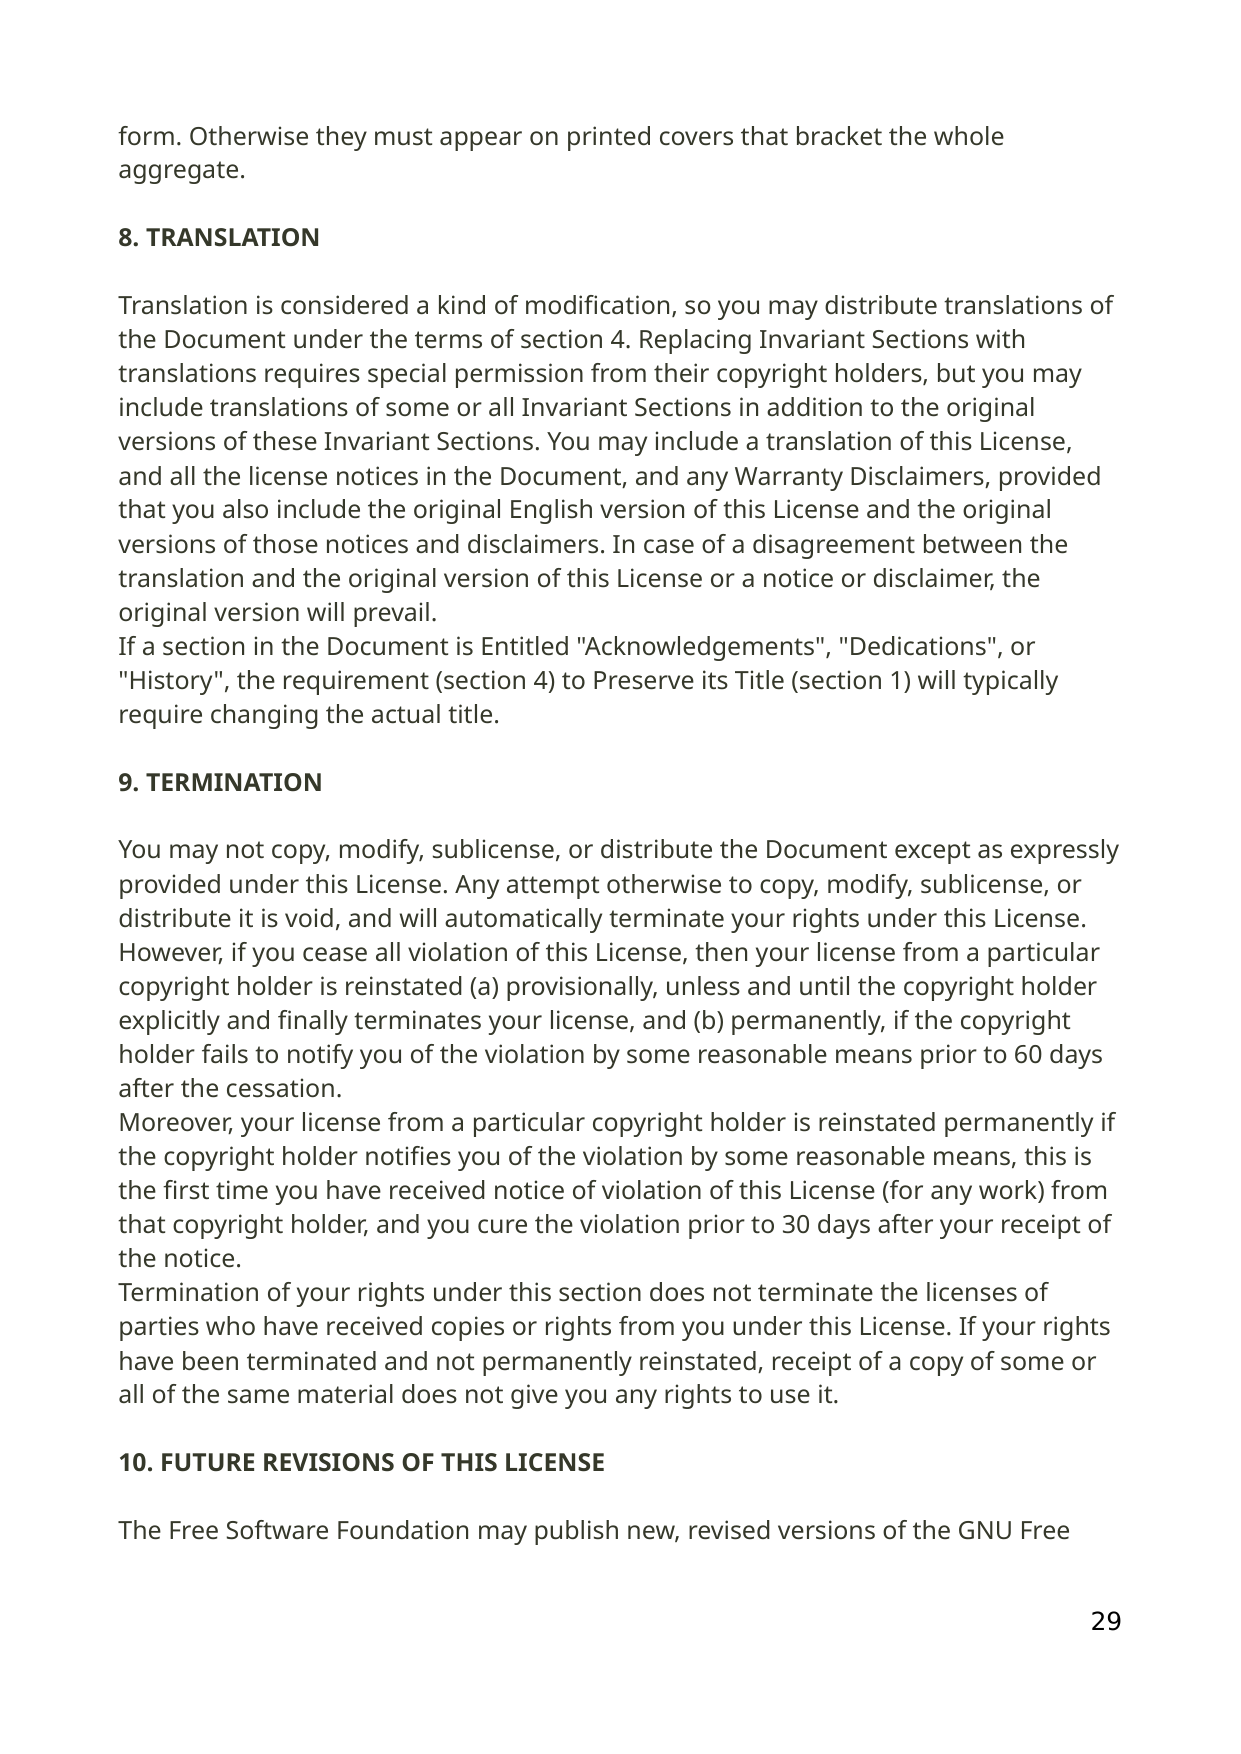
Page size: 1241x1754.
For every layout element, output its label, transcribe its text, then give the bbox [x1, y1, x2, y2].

subtitle 9. TERMINATION [118, 764, 1122, 798]
text However, if you cease all violation of this License, then your license from a particular copyright holder is reinstated (a) provisionally, unless and until the copyright holder explicitly and finally terminates your license, and (b) permanently, if the copyright holder fails to notify you of the violation by some reasonable means prior to 60 days after the cessation. [118, 934, 1122, 1105]
text You may not copy, modify, sublicense, or distribute the Document except as expressly provided under this License. Any attempt otherwise to copy, modify, sublicense, or distribute it is void, and will automatically terminate your rights under this License. [118, 832, 1122, 934]
text If a section in the Document is Entitled "Acknowledgements", "Dedications", or "History", the requirement (section 4) to Preserve its Title (section 1) will typically require changing the actual title. [118, 628, 1122, 731]
subtitle 10. FUTURE REVISIONS OF THIS LICENSE [118, 1445, 1122, 1479]
subtitle 8. TRANSLATION [118, 220, 1122, 254]
text form. Otherwise they must appear on printed covers that bracket the whole aggregate. [118, 118, 1122, 186]
text Translation is considered a kind of modification, so you may distribute translations of the Document under the terms of section 4. Replacing Invariant Sections with translations requires special permission from their copyright holders, but you may include translations of some or all Invariant Sections in addition to the original versions of these Invariant Sections. You may include a translation of this License, and all the license notices in the Document, and any Warranty Disclaimers, provided that you also include the original English version of this License and the original versions of those notices and disclaimers. In case of a disagreement between the translation and the original version of this License or a notice or disclaimer, the original version will prevail. [118, 288, 1122, 628]
text Moreover, your license from a particular copyright holder is reinstated permanently if the copyright holder notifies you of the violation by some reasonable means, this is the first time you have received notice of violation of this License (for any work) from that copyright holder, and you cure the violation prior to 30 days after your receipt of the notice. [118, 1105, 1122, 1275]
text Termination of your rights under this section does not terminate the licenses of parties who have received copies or rights from you under this License. If your rights have been terminated and not permanently reinstated, receipt of a copy of some or all of the same material does not give you any rights to use it. [118, 1275, 1122, 1411]
text The Free Software Foundation may publish new, revised versions of the GNU Free [118, 1513, 1122, 1547]
